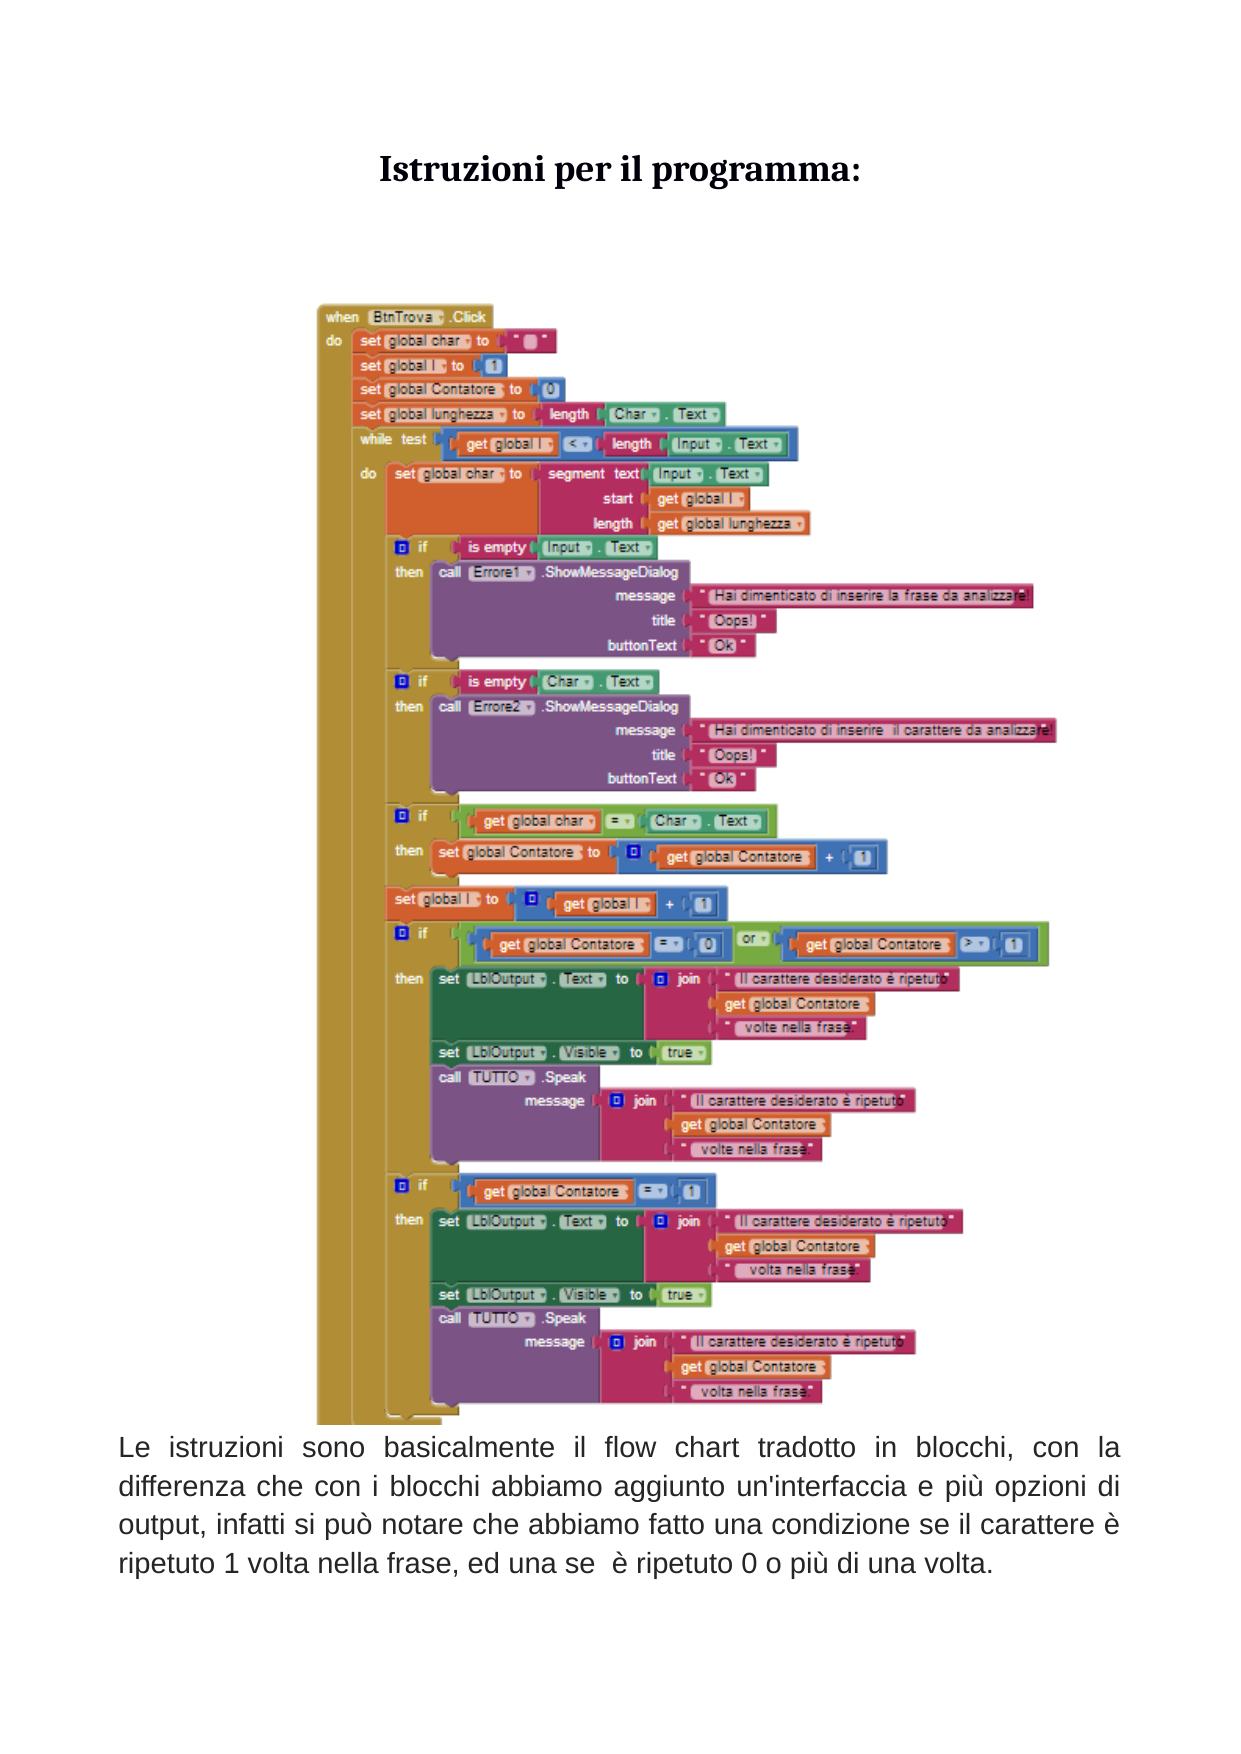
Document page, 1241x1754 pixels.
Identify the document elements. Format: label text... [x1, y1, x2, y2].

picture [278, 278, 1126, 1425]
subtitle Istruzioni per il programma: [118, 148, 1122, 191]
text Le istruzioni sono basicalmente il flow chart tradotto in blocchi, con la differenza che con i blocchi abbiamo aggiunto un'interfaccia e più opzioni di output, infatti si può notare che abbiamo fatto una condizione se il carattere è ripetuto 1 volta nella frase, ed una se è ripetuto 0 o più di una volta. [118, 277, 1122, 1579]
